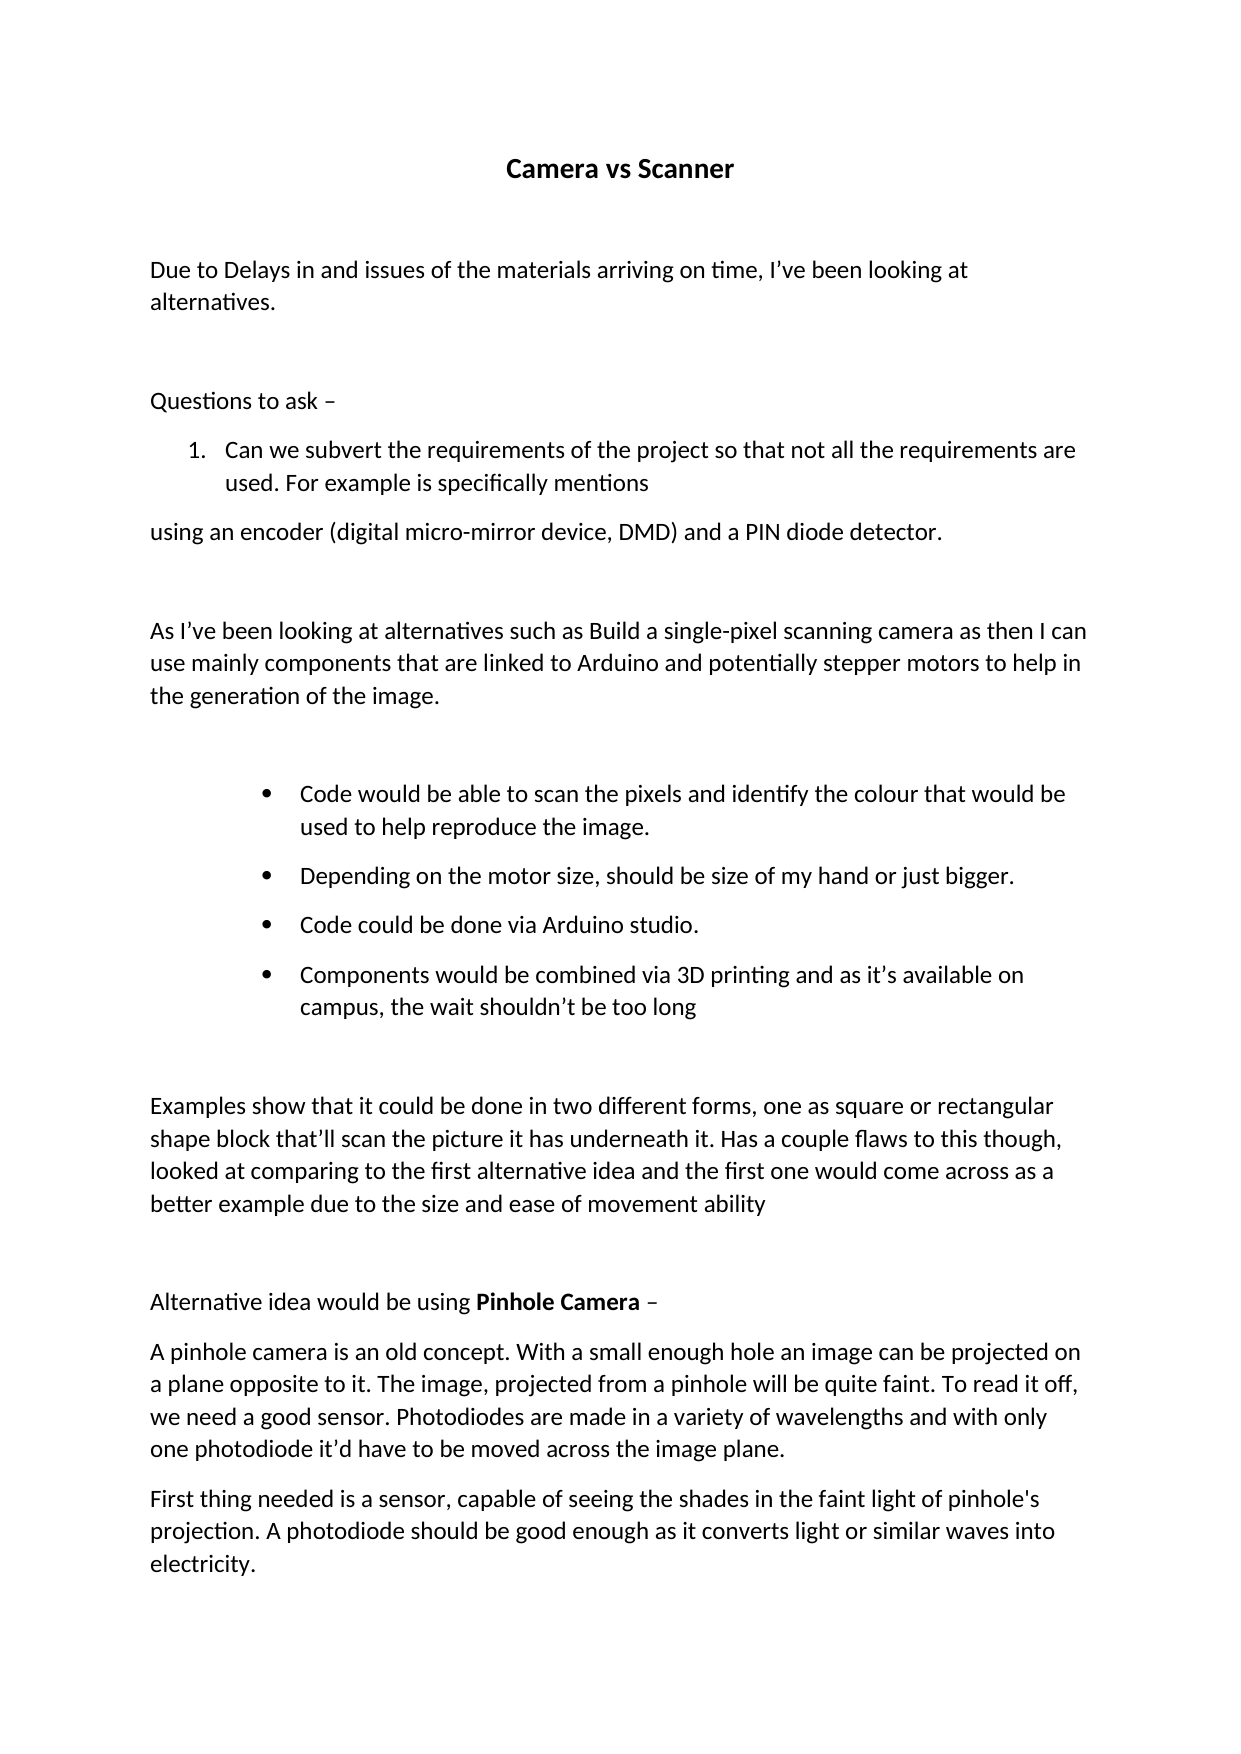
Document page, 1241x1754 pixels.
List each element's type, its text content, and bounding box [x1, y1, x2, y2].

text using an encoder (digital micro-mirror device, DMD) and a PIN diode detector. [150, 516, 1090, 547]
text First thing needed is a sensor, capable of seeing the shades in the faint light of pinhole's projection. A photodiode should be good enough as it converts light or similar waves into electricity. [150, 1483, 1090, 1578]
text Camera vs Scanner [150, 150, 1090, 186]
list Depending on the motor size, should be size of my hand or just bigger. [262, 860, 1090, 891]
text As I’ve been looking at alternatives such as Build a single-pixel scanning camera as then I can use mainly components that are linked to Arduino and potentially stepper motors to help in the generation of the image. [150, 615, 1090, 711]
text Due to Delays in and issues of the materials arriving on time, I’ve been looking at alternatives. [150, 254, 1090, 317]
text Questions to ask – [150, 385, 1090, 416]
list Code could be done via Arduino studio. [262, 910, 1090, 940]
text Alternative idea would be using Pinhole Camera – [150, 1286, 1090, 1317]
list Components would be combined via 3D printing and as it’s available on campus, the wait shouldn’t be too long [262, 959, 1090, 1022]
list Code would be able to scan the pixels and identify the colour that would be used to help reproduce the image. [262, 778, 1090, 842]
text A pinhole camera is an old concept. With a small enough hole an image can be projected on a plane opposite to it. The image, projected from a pinhole will be quite faint. To read it off, we need a good sensor. Photodiodes are made in a variety of wavelengths and with only one photodiode it’d have to be moved across the image plane. [150, 1336, 1090, 1464]
text Examples show that it could be done in two different forms, one as square or rectangular shape block that’ll scan the picture it has underneath it. Has a couple flaws to this though, looked at comparing to the first alternative idea and the first one would come across as a better example due to the size and ease of movement ability [150, 1090, 1090, 1218]
list Can we subvert the requirements of the project so that not all the requirements are used. For example is specifically mentions [187, 434, 1090, 497]
